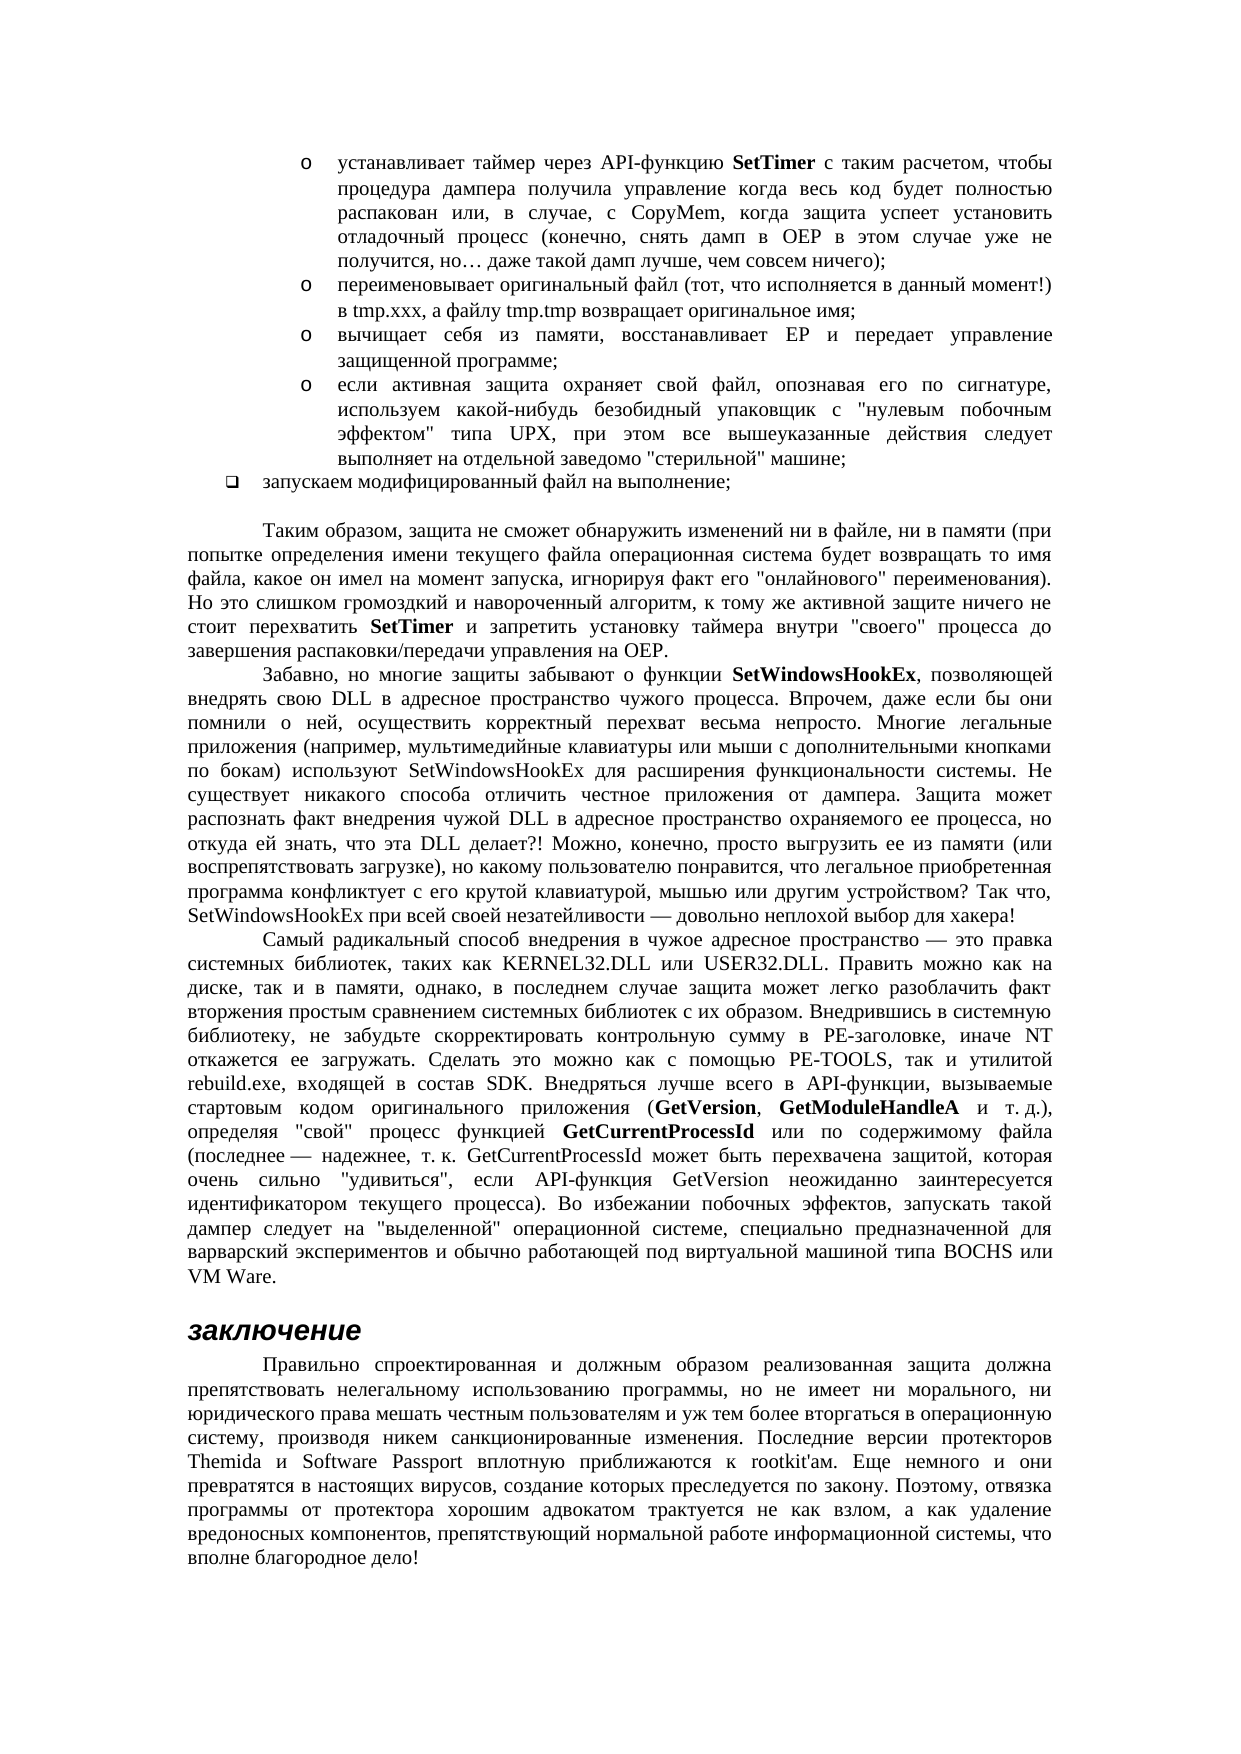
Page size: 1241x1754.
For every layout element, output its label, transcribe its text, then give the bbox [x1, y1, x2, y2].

list переименовывает оригинальный файл (тот, что исполняется в данный момент!) в tmp.xxx, а файлу tmp.tmp возвращает оригинальное имя; [300, 272, 1053, 322]
subtitle заключение [187, 1313, 1053, 1346]
text Самый радикальный способ внедрения в чужое адресное пространство — это правка системных библиотек, таких как KERNEL32.DLL или USER32.DLL. Править можно как на диске, так и в памяти, однако, в последнем случае защита может легко разоблачить факт вторжения простым сравнением системных библиотек с их образом. Внедрившись в системную библиотеку, не забудьте скорректировать контрольную сумму в PE-заголовке, иначе NT откажется ее загружать. Сделать это можно как с помощью PE-TOOLS, так и утилитой rebuild.exe, входящей в состав SDK. Внедряться лучше всего в API-функции, вызываемые стартовым кодом оригинального приложения (GetVersion, GetModuleHandleA и т. д.), определяя "свой" процесс функцией GetCurrentProcessId или по содержимому файла (последнее — надежнее, т. к. GetCurrentProcessId может быть перехвачена защитой, которая очень сильно "удивиться", если API-функция GetVersion неожиданно заинтересуется идентификатором текущего процесса). Во избежании побочных эффектов, запускать такой дампер следует на "выделенной" операционной системе, специально предназначенной для варварский экспериментов и обычно работающей под виртуальной машиной типа BOCHS или VM Ware. [187, 927, 1053, 1288]
text Забавно, но многие защиты забывают о функции SetWindowsHookEx, позволяющей внедрять свою DLL в адресное пространство чужого процесса. Впрочем, даже если бы они помнили о ней, осуществить корректный перехват весьма непросто. Многие легальные приложения (например, мультимедийные клавиатуры или мыши с дополнительными кнопками по бокам) используют SetWindowsHookEx для расширения функциональности системы. Не существует никакого способа отличить честное приложения от дампера. Защита может распознать факт внедрения чужой DLL в адресное пространство охраняемого ее процесса, но откуда ей знать, что эта DLL делает?! Можно, конечно, просто выгрузить ее из памяти (или воспрепятствовать загрузке), но какому пользователю понравится, что легальное приобретенная программа конфликтует с его крутой клавиатурой, мышью или другим устройством? Так что, SetWindowsHookEx при всей своей незатейливости — довольно неплохой выбор для хакера! [187, 662, 1053, 927]
text Правильно спроектированная и должным образом реализованная защита должна препятствовать нелегальному использованию программы, но не имеет ни морального, ни юридического права мешать честным пользователям и уж тем более вторгаться в операционную систему, производя никем санкционированные изменения. Последние версии протекторов Themida и Software Passport вплотную приближаются к rootkit'ам. Еще немного и они превратятся в настоящих вирусов, создание которых преследуется по закону. Поэтому, отвязка программы от протектора хорошим адвокатом трактуется не как взлом, а как удаление вредоносных компонентов, препятствующий нормальной работе информационной системы, что вполне благородное дело! [187, 1352, 1053, 1569]
list если активная защита охраняет свой файл, опознавая его по сигнатуре, используем какой-нибудь безобидный упаковщик с "нулевым побочным эффектом" типа UPX, при этом все вышеуказанные действия следует выполняет на отдельной заведомо "стерильной" машине; [300, 372, 1053, 469]
text Таким образом, защита не сможет обнаружить изменений ни в файле, ни в памяти (при попытке определения имени текущего файла операционная система будет возвращать то имя файла, какое он имел на момент запуска, игнорируя факт его "онлайнового" переименования). Но это слишком громоздкий и навороченный алгоритм, к тому же активной защите ничего не стоит перехватить SetTimer и запретить установку таймера внутри "своего" процесса до завершения распаковки/передачи управления на OEP. [187, 518, 1053, 662]
list вычищает себя из памяти, восстанавливает EP и передает управление защищенной программе; [300, 322, 1053, 372]
list запускаем модифицированный файл на выполнение; [225, 469, 1053, 493]
list устанавливает таймер через API-функцию SetTimer с таким расчетом, чтобы процедура дампера получила управление когда весь код будет полностью распакован или, в случае, с CopyMem, когда защита успеет установить отладочный процесс (конечно, снять дамп в OEP в этом случае уже не получится, но… даже такой дамп лучше, чем совсем ничего); [300, 150, 1053, 272]
